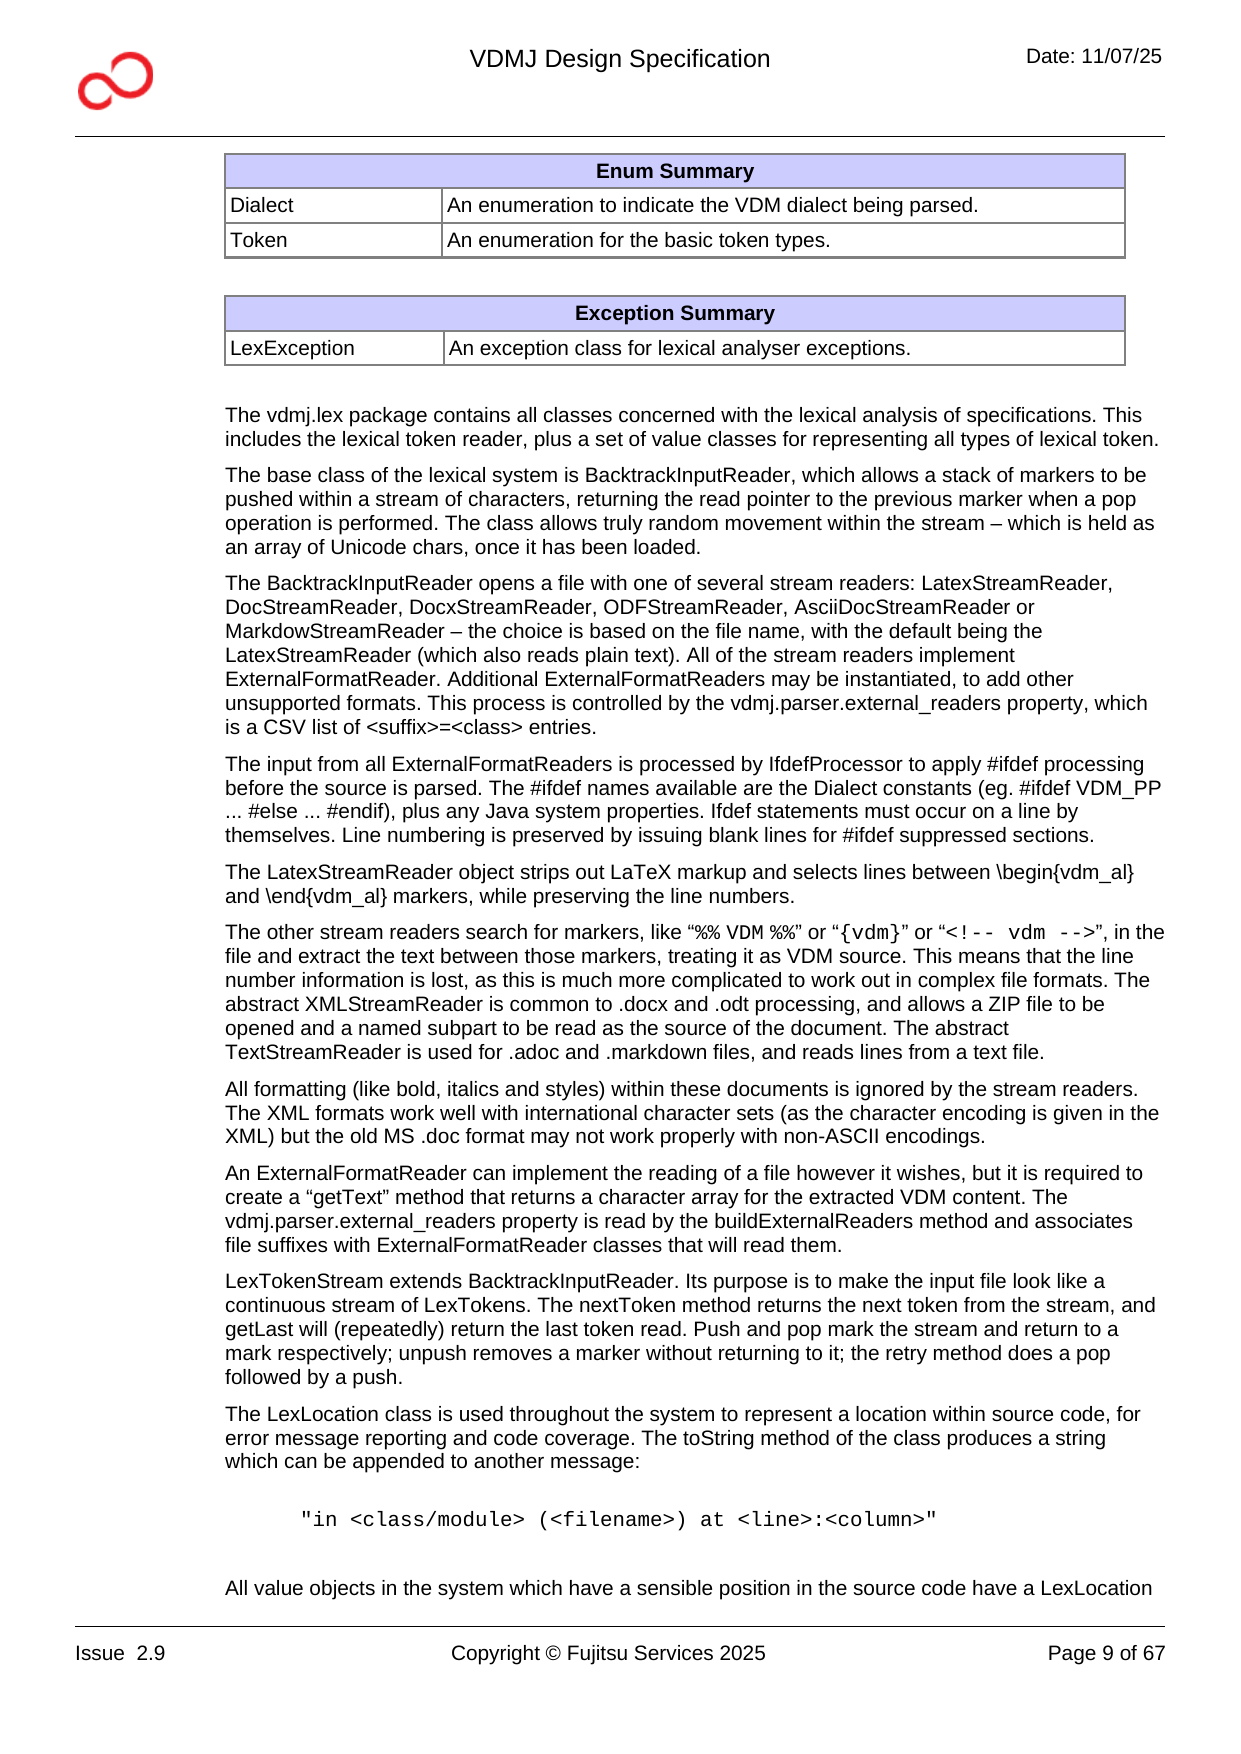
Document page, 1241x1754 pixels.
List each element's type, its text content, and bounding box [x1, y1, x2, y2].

table_cell Dialect [226, 189, 441, 222]
picture [78, 44, 153, 120]
text The other stream readers search for markers, like “%% VDM %%” or “{vdm}” or “<!-- vdm -->”, in the file and extract the text between those markers, treating it as VDM source. This means that the line number information is lost, as this is much more complicated to work out in complex file formats. The abstract XMLStreamReader is common to .docx and .odt processing, and allows a ZIP file to be opened and a named subpart to be read as the source of the document. The abstract TextStreamReader is used for .adoc and .markdown files, and reads lines from a text file. [225, 921, 1165, 1064]
text All value objects in the system which have a sensible position in the source code have a LexLocation [225, 1576, 1165, 1600]
text The input from all ExternalFormatReaders is processed by IfdefProcessor to apply #ifdef processing before the source is parsed. The #ifdef names available are the Dialect constants (eg. #ifdef VDM_PP ... #else ... #endif), plus any Java system properties. Ifdef statements must occur on a line by themselves. Line numbering is preserved by issuing blank lines for #ifdef suppressed sections. [225, 752, 1165, 848]
table_cell Token [226, 224, 441, 256]
text The base class of the lexical system is BacktrackInputReader, which allows a stack of markers to be pushed within a stream of characters, returning the read pointer to the previous marker when a pop operation is performed. The class allows truly random movement within the stream – which is held as an array of Unicode chars, once it has been loaded. [225, 463, 1165, 559]
table_header Exception Summary [226, 297, 1124, 330]
table_cell An enumeration to indicate the VDM dialect being parsed. [443, 189, 1124, 222]
text The vdmj.lex package contains all classes concerned with the lexical analysis of specifications. This includes the lexical token reader, plus a set of value classes for representing all types of lexical token. [225, 403, 1165, 451]
table_cell LexException [226, 332, 443, 364]
text The BacktrackInputReader opens a file with one of several stream readers: LatexStreamReader, DocStreamReader, DocxStreamReader, ODFStreamReader, AsciiDocStreamReader or MarkdowStreamReader – the choice is based on the file name, with the default being the LatexStreamReader (which also reads plain text). All of the stream readers implement ExternalFormatReader. Additional ExternalFormatReaders may be instantiated, to add other unsupported formats. This process is controlled by the vdmj.parser.external_readers property, which is a CSV list of <suffix>=<class> entries. [225, 572, 1165, 739]
text The LatexStreamReader object strips out LaTeX markup and selects lines between \begin{vdm_al} and \end{vdm_al} markers, while preserving the line numbers. [225, 860, 1165, 908]
table_header Enum Summary [226, 155, 1124, 187]
text LexTokenStream extends BacktrackInputReader. Its purpose is to make the input file look like a continuous stream of LexTokens. The nextToken method returns the next token from the stream, and getLast will (repeatedly) return the last token read. Push and pop mark the stream and return to a mark respectively; unpush removes a marker without returning to it; the retry method does a pop followed by a push. [225, 1269, 1165, 1389]
text An ExternalFormatReader can implement the reading of a file however it wishes, but it is required to create a “getText” method that returns a character array for the extracted VDM content. The vdmj.parser.external_readers property is read by the buildExternalReaders method and associates file suffixes with ExternalFormatReader classes that will read them. [225, 1161, 1165, 1257]
text All formatting (like bold, italics and styles) within these documents is ignored by the stream readers. The XML formats work well with international character sets (as the character encoding is given in the XML) but the old MS .doc format may not work properly with non-ASCII encodings. [225, 1077, 1165, 1149]
text "in <class/module> (<filename>) at <line>:<column>" [225, 1509, 1165, 1531]
table_cell An exception class for lexical analyser exceptions. [445, 332, 1124, 364]
text The LexLocation class is used throughout the system to represent a location within source code, for error message reporting and code coverage. The toString method of the class produces a string which can be appended to another message: [225, 1402, 1165, 1474]
table_cell An enumeration for the basic token types. [443, 224, 1124, 256]
